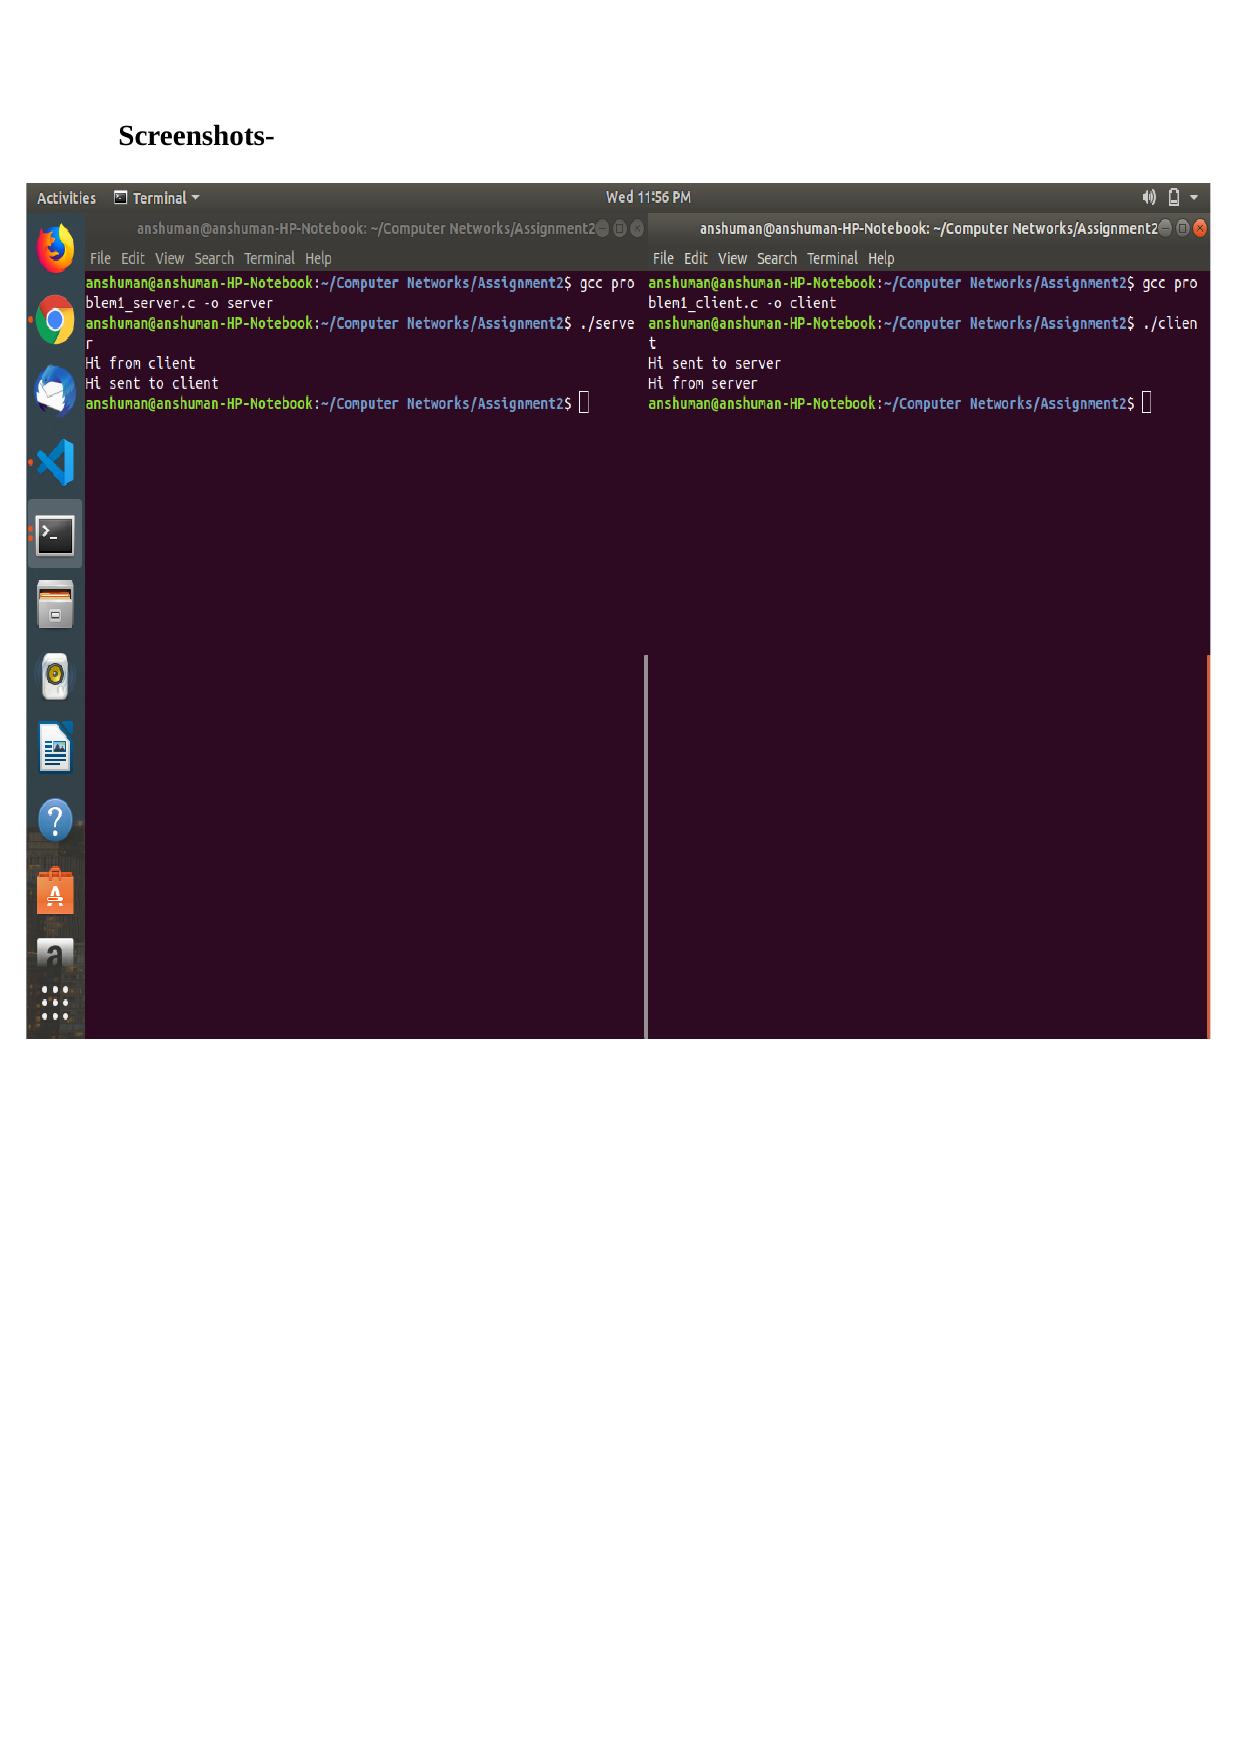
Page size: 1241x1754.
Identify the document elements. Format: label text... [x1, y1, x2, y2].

picture [26, 183, 1211, 1039]
text Screenshots- [118, 118, 1122, 152]
